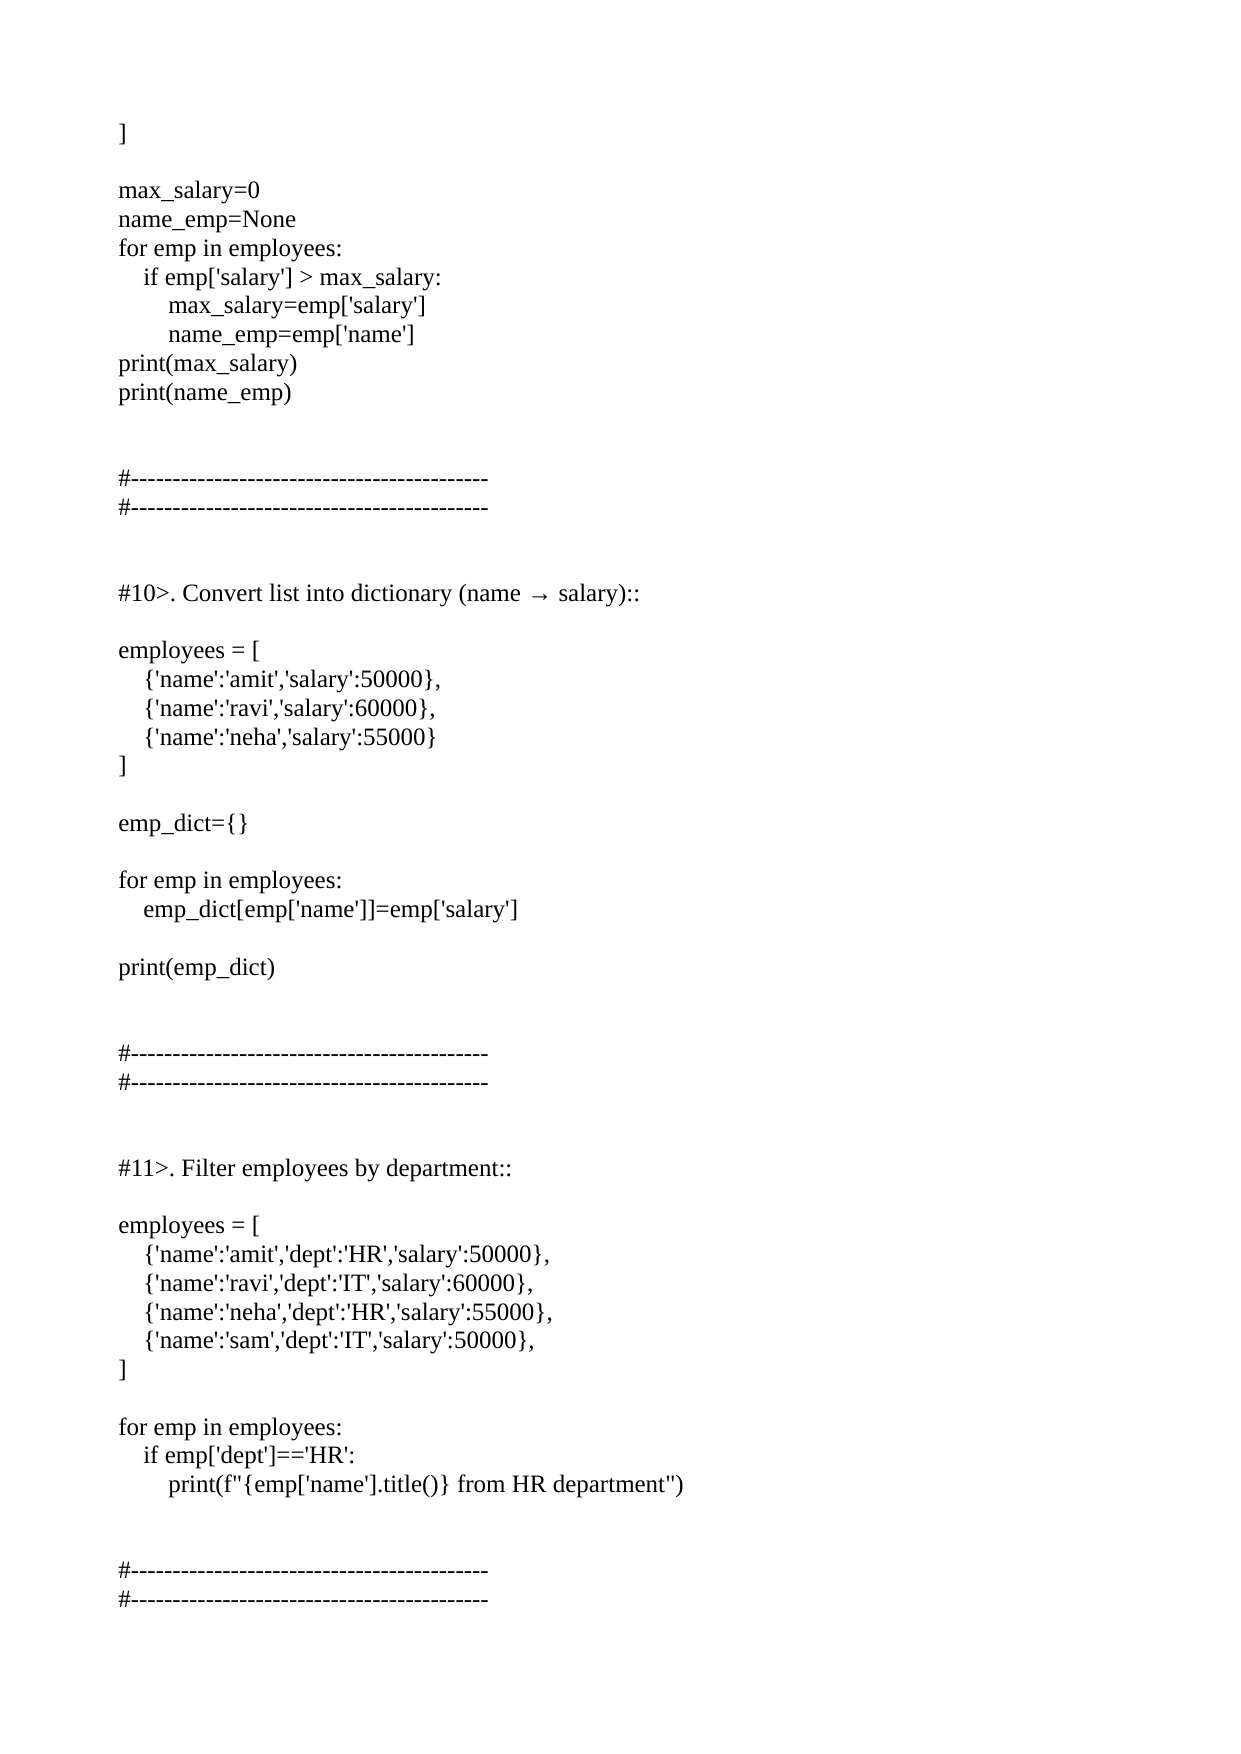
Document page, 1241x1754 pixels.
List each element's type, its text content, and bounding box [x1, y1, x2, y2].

text {'name':'ravi','dept':'IT','salary':60000}, [118, 1268, 1122, 1297]
text {'name':'neha','salary':55000} [118, 722, 1122, 751]
text #------------------------------------------- [118, 492, 1122, 521]
text {'name':'amit','salary':50000}, [118, 664, 1122, 693]
text ] [118, 118, 1122, 147]
text emp_dict[emp['name']]=emp['salary'] [118, 894, 1122, 923]
text #------------------------------------------- [118, 1584, 1122, 1613]
text print(emp_dict) [118, 952, 1122, 981]
text name_emp=None [118, 204, 1122, 233]
text print(f"{emp['name'].title()} from HR department") [118, 1469, 1122, 1498]
text #------------------------------------------- [118, 1556, 1122, 1584]
text print(max_salary) [118, 348, 1122, 377]
text for emp in employees: [118, 233, 1122, 262]
text ] [118, 751, 1122, 779]
text {'name':'ravi','salary':60000}, [118, 693, 1122, 722]
text name_emp=emp['name'] [118, 319, 1122, 348]
text emp_dict={} [118, 808, 1122, 837]
text #------------------------------------------- [118, 1067, 1122, 1096]
text max_salary=emp['salary'] [118, 291, 1122, 319]
text {'name':'neha','dept':'HR','salary':55000}, [118, 1297, 1122, 1326]
text if emp['dept']=='HR': [118, 1441, 1122, 1469]
text print(name_emp) [118, 377, 1122, 406]
text max_salary=0 [118, 176, 1122, 204]
text ] [118, 1354, 1122, 1383]
text for emp in employees: [118, 1412, 1122, 1441]
text #------------------------------------------- [118, 1038, 1122, 1067]
text #11>. Filter employees by department:: [118, 1153, 1122, 1182]
text {'name':'amit','dept':'HR','salary':50000}, [118, 1239, 1122, 1268]
text #------------------------------------------- [118, 463, 1122, 492]
text #10>. Convert list into dictionary (name → salary):: [118, 578, 1122, 607]
text {'name':'sam','dept':'IT','salary':50000}, [118, 1326, 1122, 1354]
text employees = [ [118, 636, 1122, 664]
text for emp in employees: [118, 866, 1122, 894]
text if emp['salary'] > max_salary: [118, 262, 1122, 291]
text employees = [ [118, 1211, 1122, 1239]
